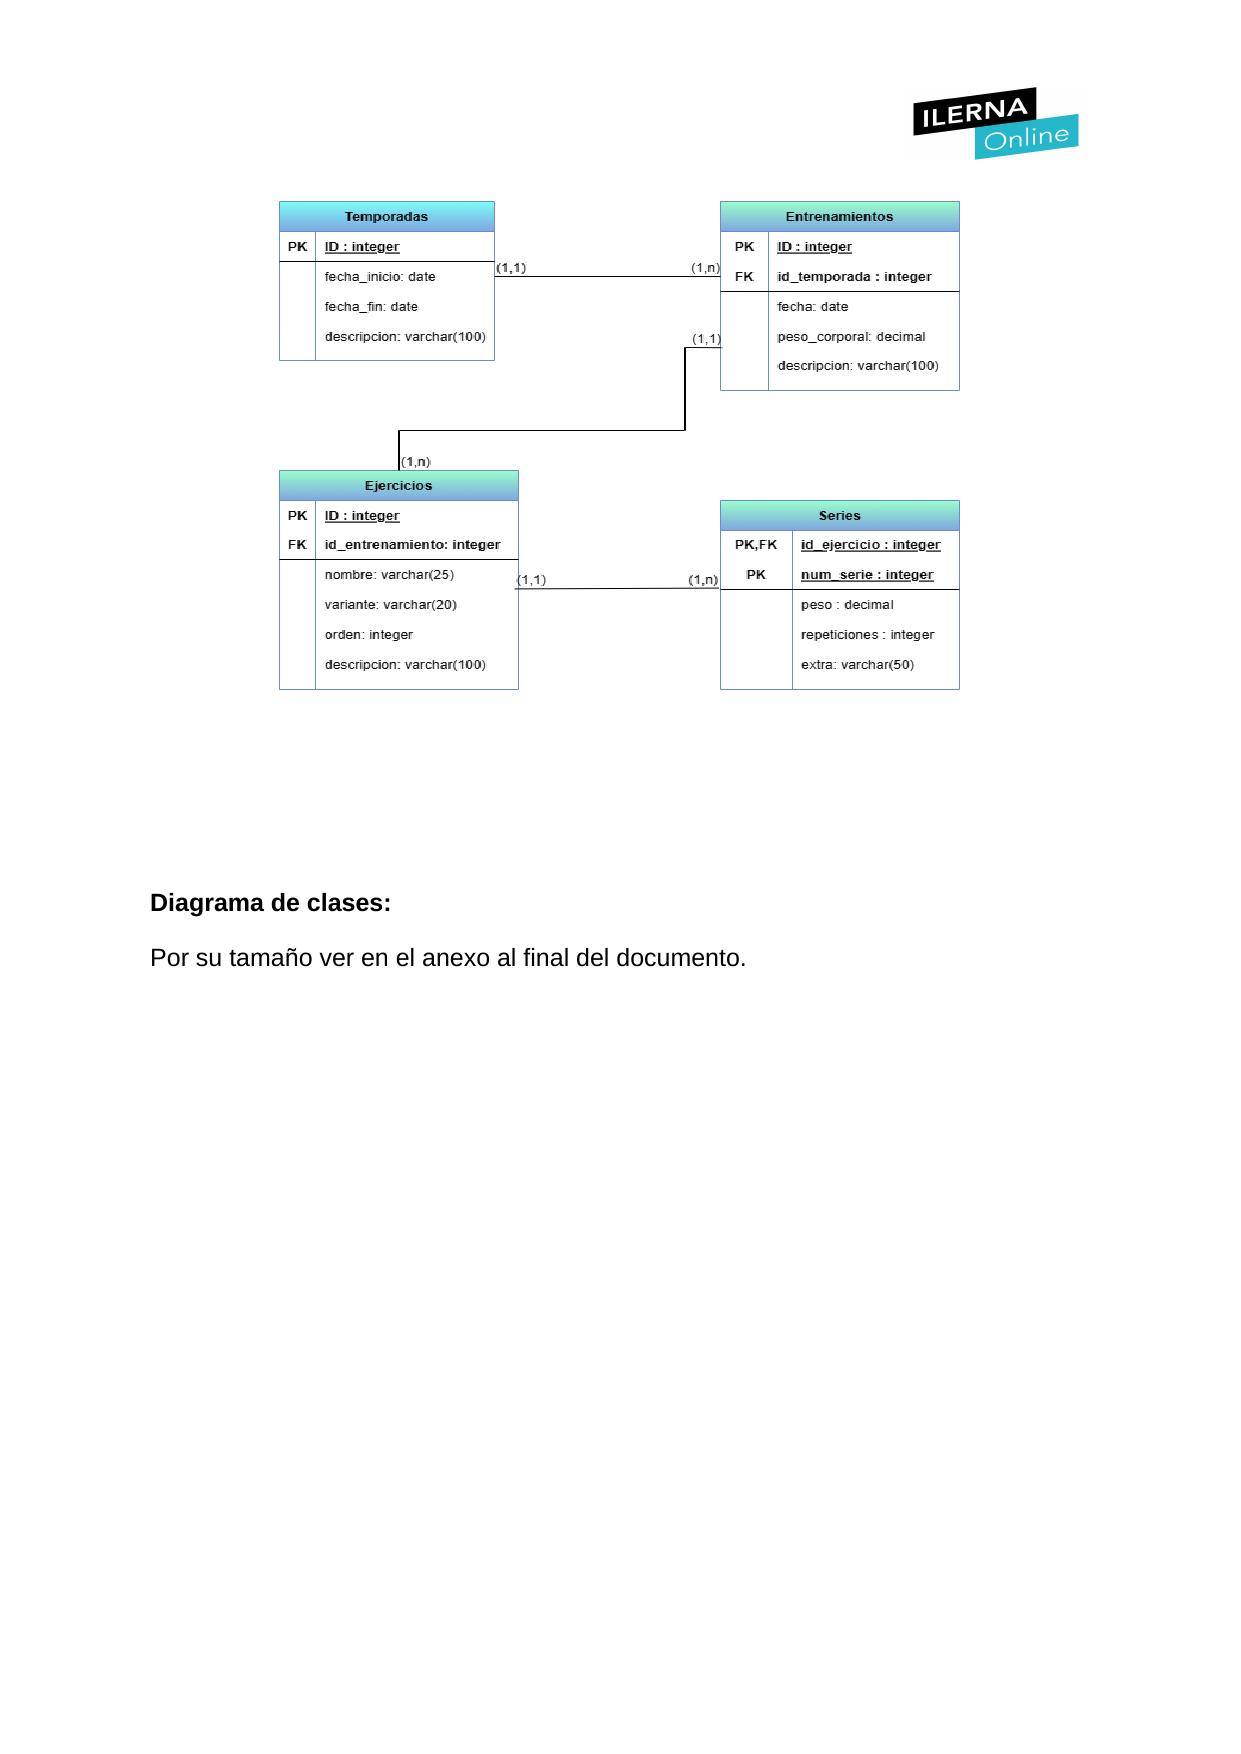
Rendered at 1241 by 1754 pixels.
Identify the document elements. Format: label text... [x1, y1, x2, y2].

picture [908, 87, 1084, 160]
picture [244, 184, 996, 707]
text Diagrama de clases: [150, 888, 1090, 917]
text Por su tamaño ver en el anexo al final del documento. [150, 943, 1090, 972]
